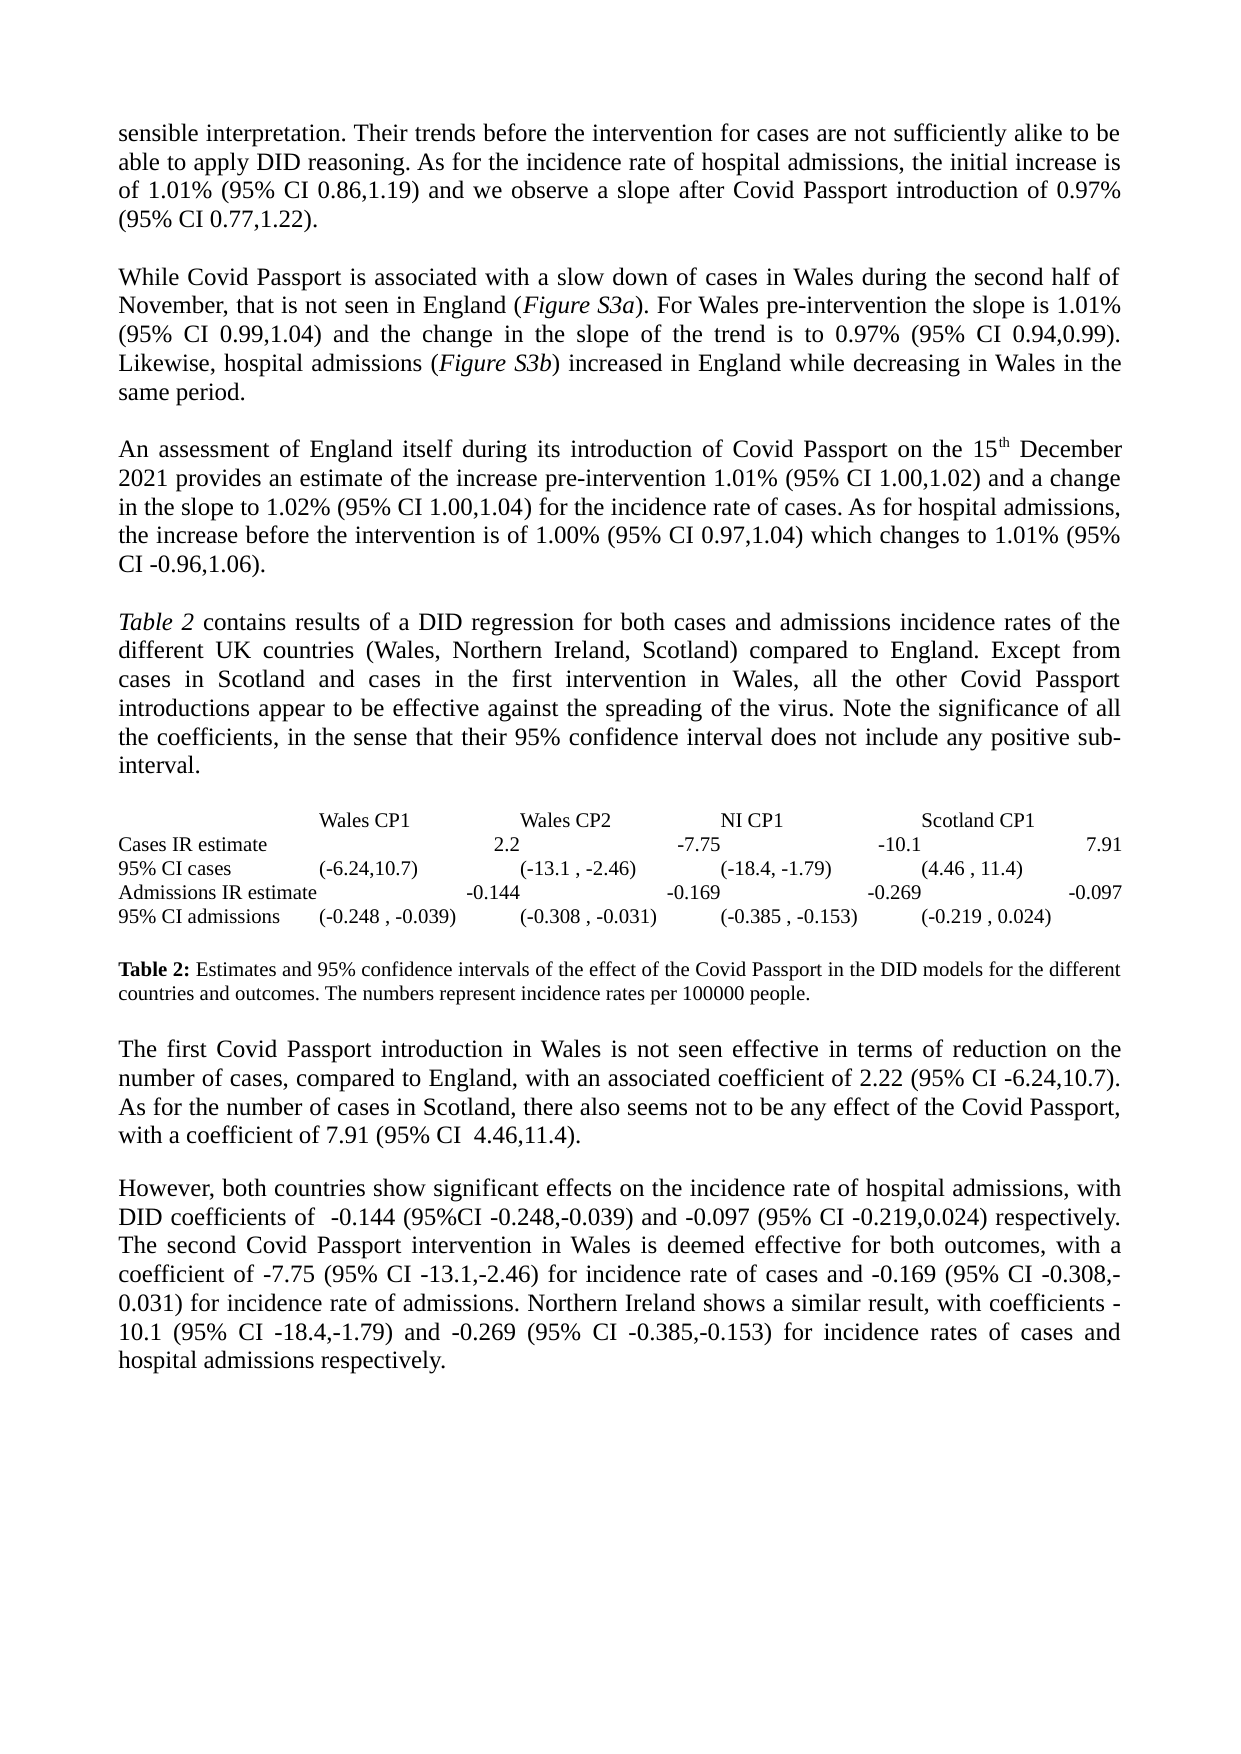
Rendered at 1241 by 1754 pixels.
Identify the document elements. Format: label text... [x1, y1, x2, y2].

text An assessment of England itself during its introduction of Covid Passport on the 15th December 2021 provides an estimate of the increase pre-intervention 1.01% (95% CI 1.00,1.02) and a change in the slope to 1.02% (95% CI 1.00,1.04) for the incidence rate of cases. As for hospital admissions, the increase before the intervention is of 1.00% (95% CI 0.97,1.04) which changes to 1.01% (95% CI -0.96,1.06). [118, 434, 1122, 578]
table_cell (4.46 , 11.4) [921, 856, 1122, 880]
table_cell 2.2 [319, 832, 520, 856]
text The first Covid Passport introduction in Wales is not seen effective in terms of reduction on the number of cases, compared to England, with an associated coefficient of 2.22 (95% CI -6.24,10.7). As for the number of cases in Scotland, there also seems not to be any effect of the Covid Passport, with a coefficient of 7.91 (95% CI 4.46,11.4). [118, 1034, 1122, 1149]
table_cell (-0.308 , -0.031) [520, 904, 720, 928]
table_cell (-0.385 , -0.153) [720, 904, 921, 928]
table_header [118, 808, 319, 832]
table_cell -10.1 [720, 832, 921, 856]
table_cell 95% CI cases [118, 856, 319, 880]
table_cell -0.269 [720, 880, 921, 904]
table_header Wales CP1 [319, 808, 520, 832]
table_cell (-18.4, -1.79) [720, 856, 921, 880]
table_cell 7.91 [921, 832, 1122, 856]
table_cell (-0.248 , -0.039) [319, 904, 520, 928]
table_cell -0.144 [319, 880, 520, 904]
table_cell (-0.219 , 0.024) [921, 904, 1122, 928]
table_cell Admissions IR estimate [118, 880, 319, 904]
table_cell (-13.1 , -2.46) [520, 856, 720, 880]
table_header NI CP1 [720, 808, 921, 832]
text Table 2: Estimates and 95% confidence intervals of the effect of the Covid Passport in the DID models for the different countries and outcomes. The numbers represent incidence rates per 100000 people. [118, 957, 1122, 1005]
text However, both countries show significant effects on the incidence rate of hospital admissions, with DID coefficients of -0.144 (95%CI -0.248,-0.039) and -0.097 (95% CI -0.219,0.024) respectively. The second Covid Passport intervention in Wales is deemed effective for both outcomes, with a coefficient of -7.75 (95% CI -13.1,-2.46) for incidence rate of cases and -0.169 (95% CI -0.308,-0.031) for incidence rate of admissions. Northern Ireland shows a similar result, with coefficients -10.1 (95% CI -18.4,-1.79) and -0.269 (95% CI -0.385,-0.153) for incidence rates of cases and hospital admissions respectively. [118, 1173, 1122, 1374]
table_cell 95% CI admissions [118, 904, 319, 928]
text While Covid Passport is associated with a slow down of cases in Wales during the second half of November, that is not seen in England (Figure S3a). For Wales pre-intervention the slope is 1.01% (95% CI 0.99,1.04) and the change in the slope of the trend is to 0.97% (95% CI 0.94,0.99). Likewise, hospital admissions (Figure S3b) increased in England while decreasing in Wales in the same period. [118, 262, 1122, 406]
table_header Scotland CP1 [921, 808, 1122, 832]
table_cell -0.097 [921, 880, 1122, 904]
table_cell -7.75 [520, 832, 720, 856]
table_cell (-6.24,10.7) [319, 856, 520, 880]
text sensible interpretation. Their trends before the intervention for cases are not sufficiently alike to be able to apply DID reasoning. As for the incidence rate of hospital admissions, the initial increase is of 1.01% (95% CI 0.86,1.19) and we observe a slope after Covid Passport introduction of 0.97% (95% CI 0.77,1.22). [118, 118, 1122, 233]
table_cell -0.169 [520, 880, 720, 904]
table_header Wales CP2 [520, 808, 720, 832]
table_cell Cases IR estimate [118, 832, 319, 856]
text Table 2 contains results of a DID regression for both cases and admissions incidence rates of the different UK countries (Wales, Northern Ireland, Scotland) compared to England. Except from cases in Scotland and cases in the first intervention in Wales, all the other Covid Passport introductions appear to be effective against the spreading of the virus. Note the significance of all the coefficients, in the sense that their 95% confidence interval does not include any positive sub-interval. [118, 607, 1122, 779]
